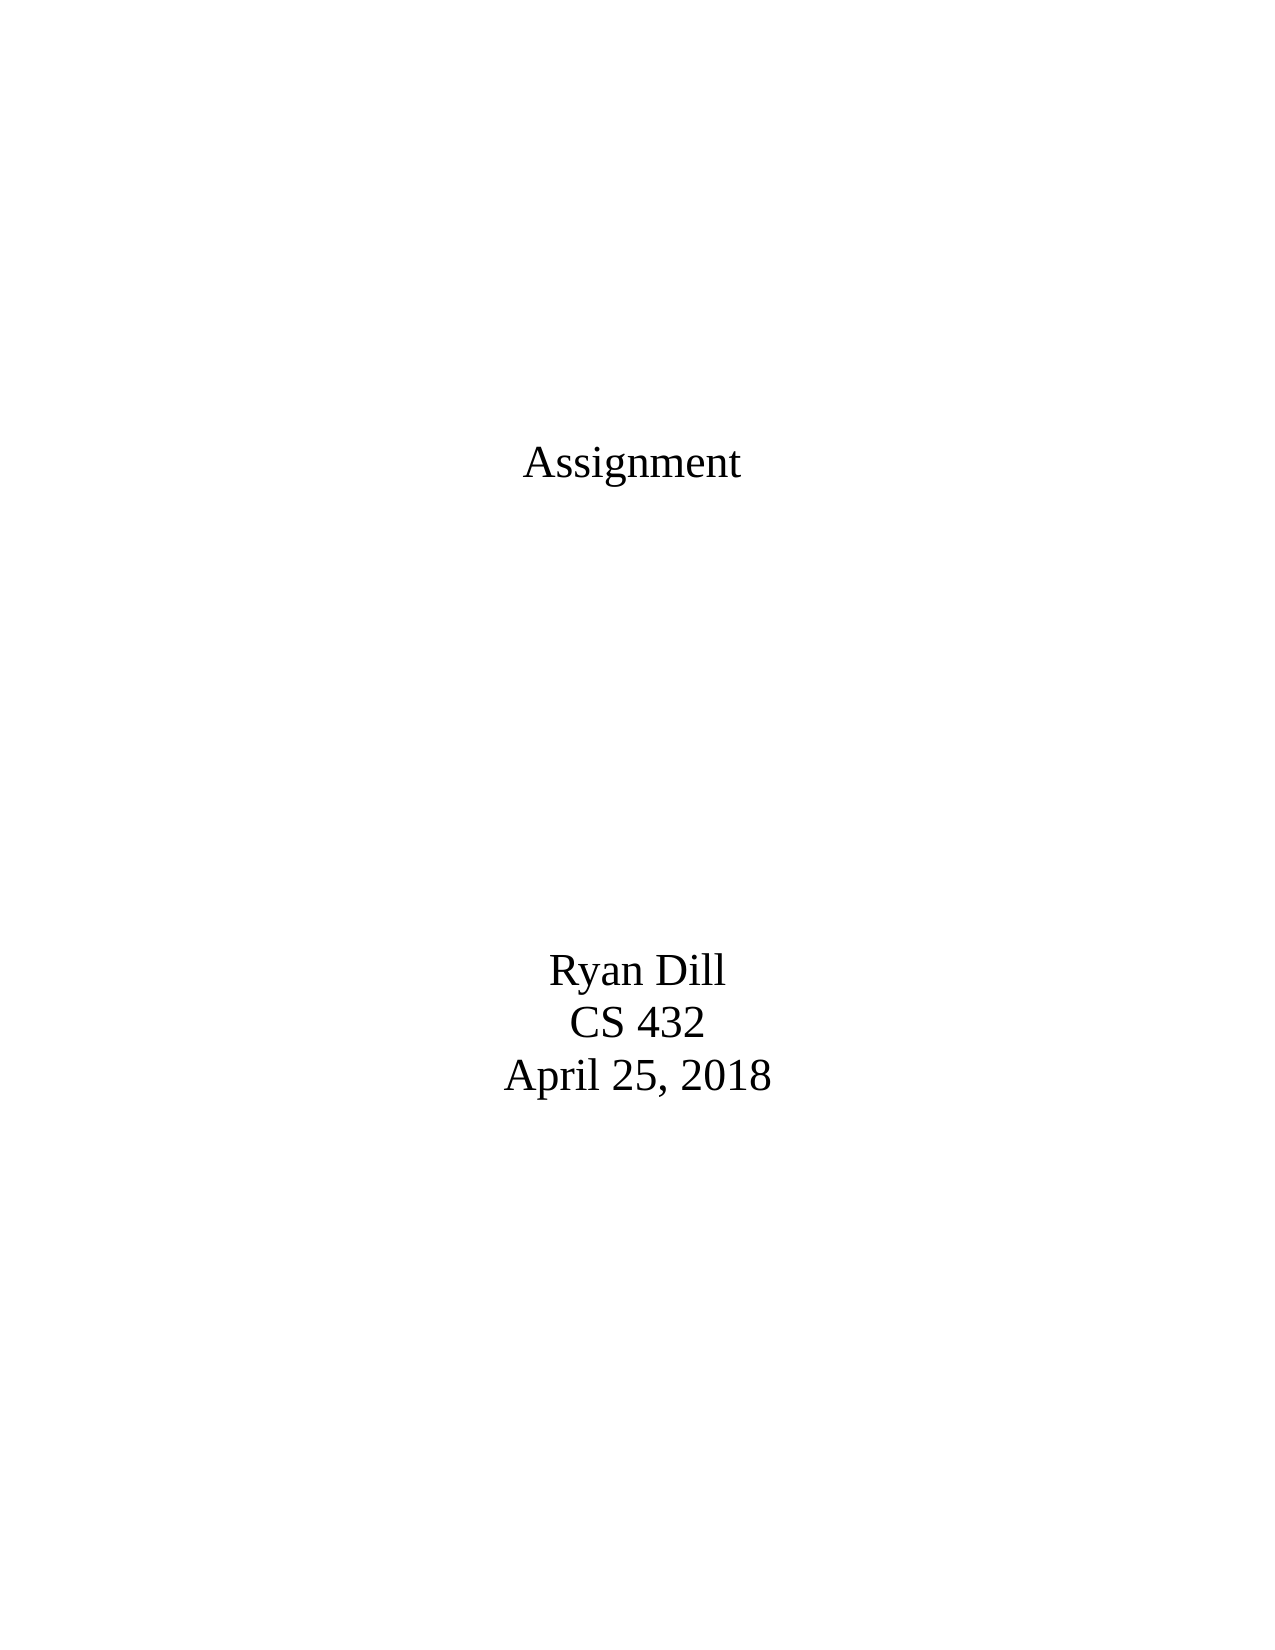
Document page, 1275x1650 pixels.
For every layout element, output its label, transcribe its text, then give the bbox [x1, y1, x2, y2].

text CS 432 [118, 995, 1157, 1048]
text Assignment [118, 434, 1157, 487]
text April 25, 2018 [118, 1048, 1157, 1100]
text Ryan Dill [118, 942, 1157, 995]
